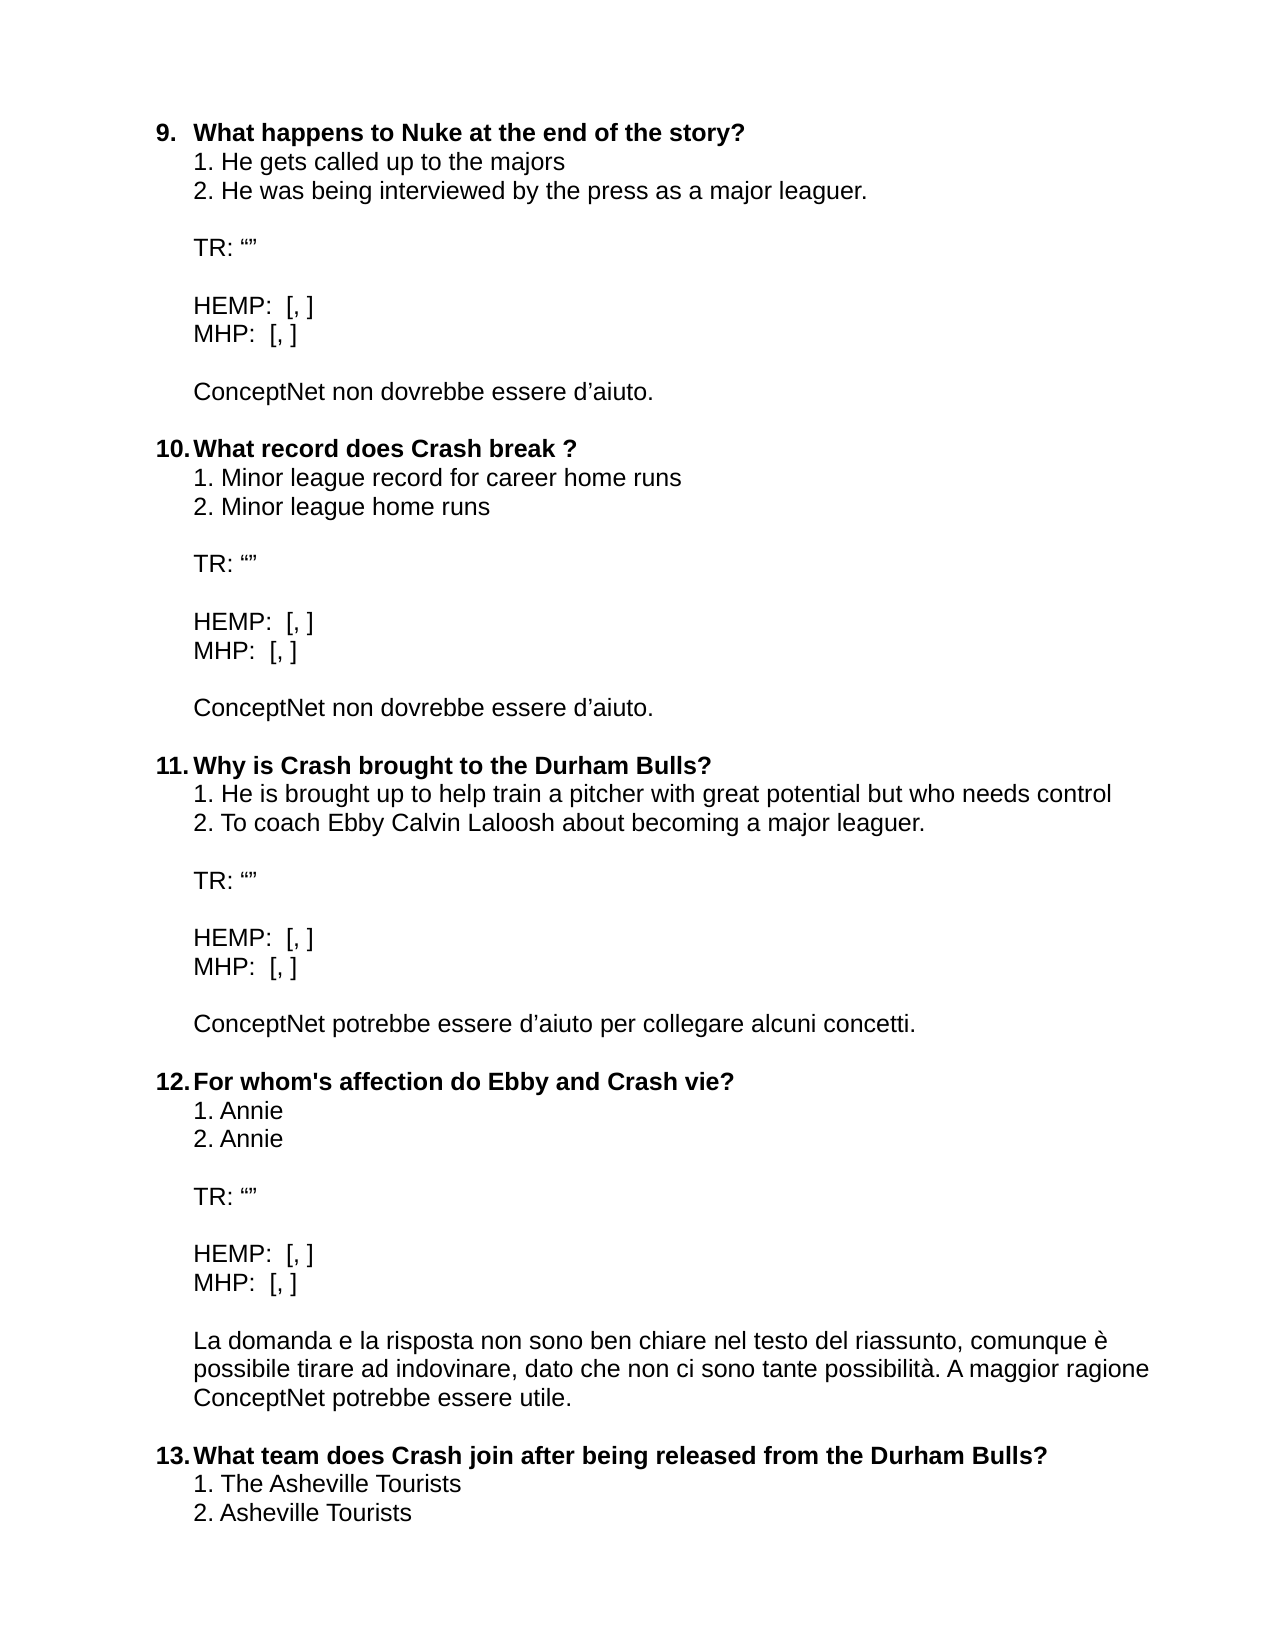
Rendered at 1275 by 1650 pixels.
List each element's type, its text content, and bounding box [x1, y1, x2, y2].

list What record does Crash break ? 1. Minor league record for career home runs 2. Minor league home runs TR: “” HEMP: [, ] MHP: [, ] ConceptNet non dovrebbe essere d’aiuto. [156, 434, 1157, 751]
list For whom's affection do Ebby and Crash vie? 1. Annie 2. Annie TR: “” HEMP: [, ] MHP: [, ] La domanda e la risposta non sono ben chiare nel testo del riassunto, comunque è possibile tirare ad indovinare, dato che non ci sono tante possibilità. A maggior ragione ConceptNet potrebbe essere utile. [156, 1067, 1157, 1441]
list What team does Crash join after being released from the Durham Bulls? 1. The Asheville Tourists 2. Asheville Tourists [156, 1441, 1157, 1527]
list Why is Crash brought to the Durham Bulls? 1. He is brought up to help train a pitcher with great potential but who needs control 2. To coach Ebby Calvin Laloosh about becoming a major leaguer. TR: “” HEMP: [, ] MHP: [, ] ConceptNet potrebbe essere d’aiuto per collegare alcuni concetti. [156, 751, 1157, 1067]
list What happens to Nuke at the end of the story? 1. He gets called up to the majors 2. He was being interviewed by the press as a major leaguer. TR: “” HEMP: [, ] MHP: [, ] ConceptNet non dovrebbe essere d’aiuto. [156, 118, 1157, 434]
